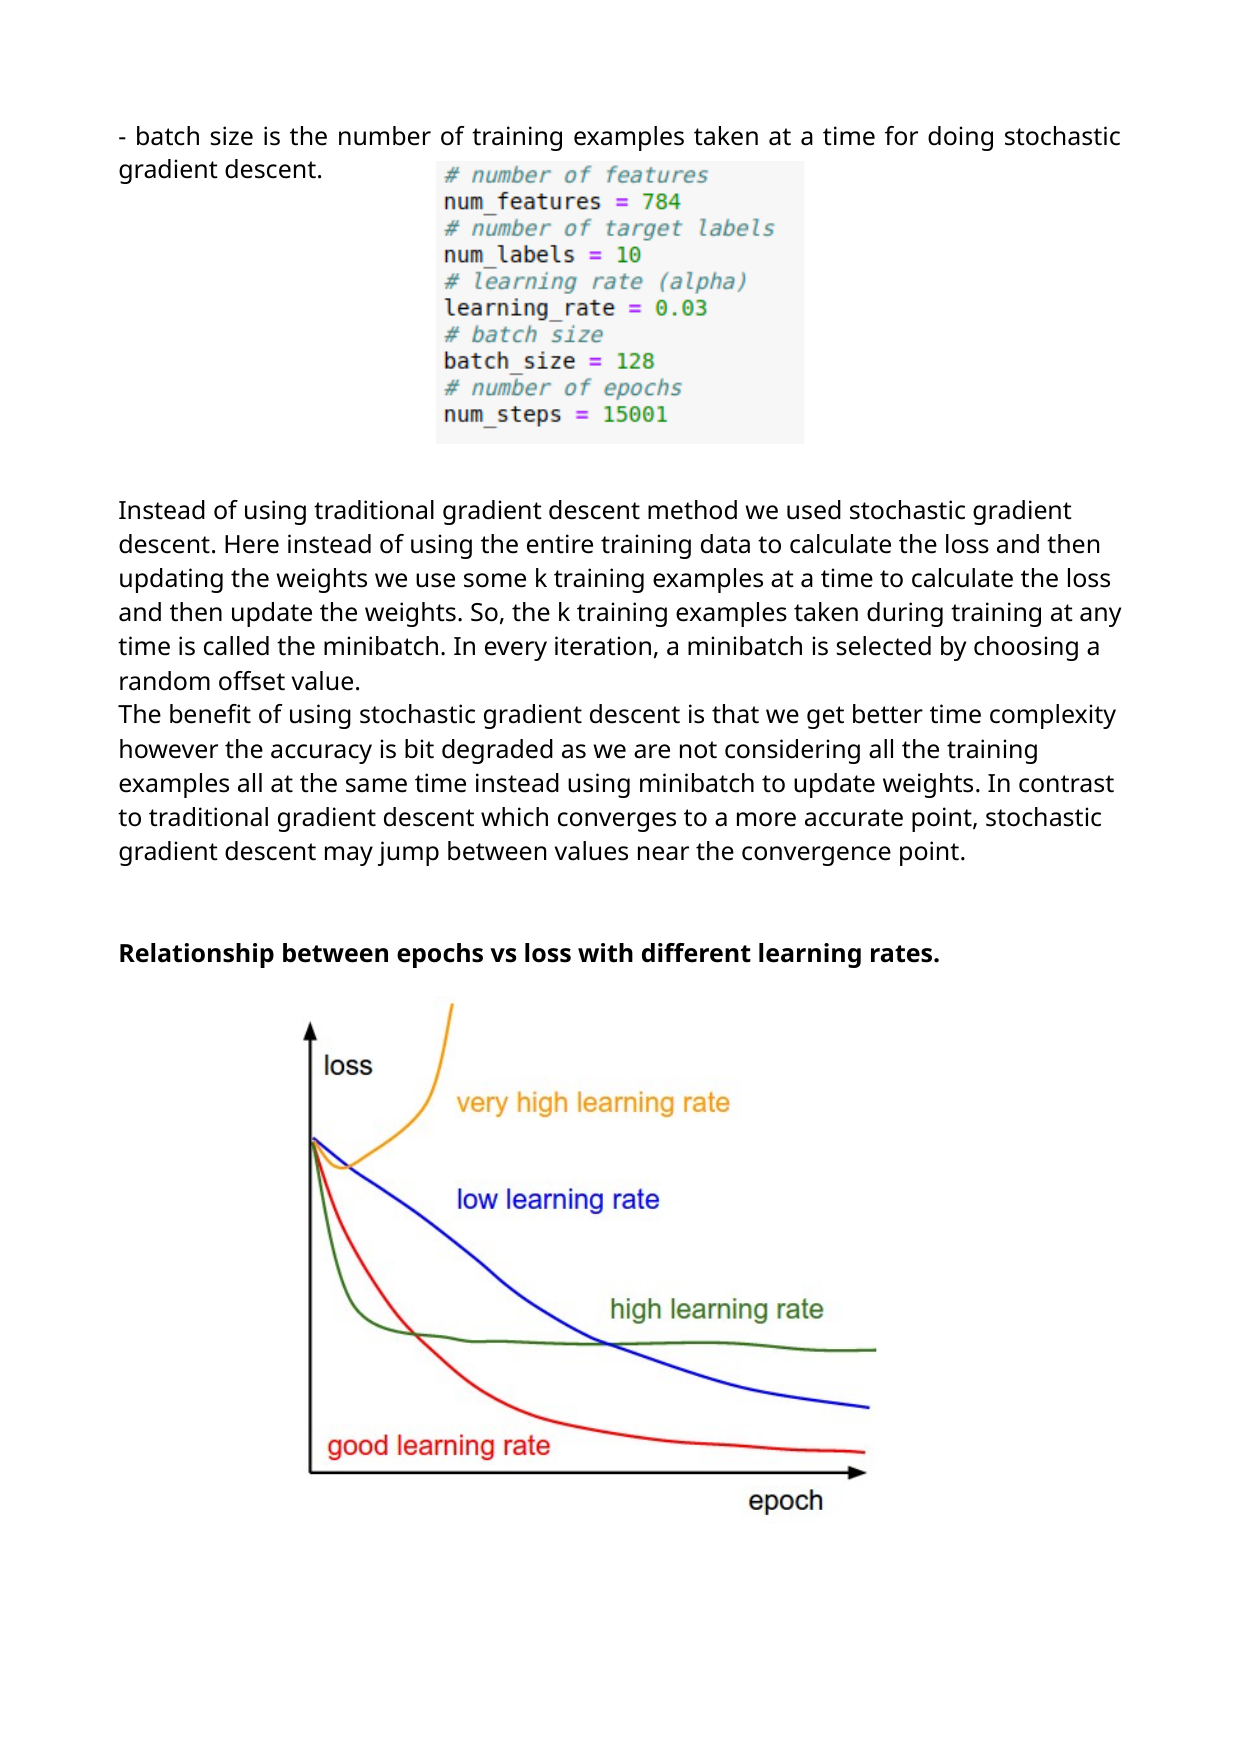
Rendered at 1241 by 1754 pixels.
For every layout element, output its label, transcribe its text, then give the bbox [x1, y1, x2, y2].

text - batch size is the number of training examples taken at a time for doing stochastic gradient descent. [118, 118, 1122, 186]
picture [292, 996, 877, 1524]
text The benefit of using stochastic gradient descent is that we get better time complexity however the accuracy is bit degraded as we are not considering all the training examples all at the same time instead using minibatch to update weights. In contrast to traditional gradient descent which converges to a more accurate point, stochastic gradient descent may jump between values near the convergence point. [118, 697, 1122, 867]
picture [435, 161, 805, 444]
text Relationship between epochs vs loss with different learning rates. [118, 936, 1122, 970]
text Instead of using traditional gradient descent method we used stochastic gradient descent. Here instead of using the entire training data to calculate the loss and then updating the weights we use some k training examples at a time to calculate the loss and then update the weights. So, the k training examples taken during training at any time is called the minibatch. In every iteration, a minibatch is selected by choosing a random offset value. [118, 493, 1122, 697]
